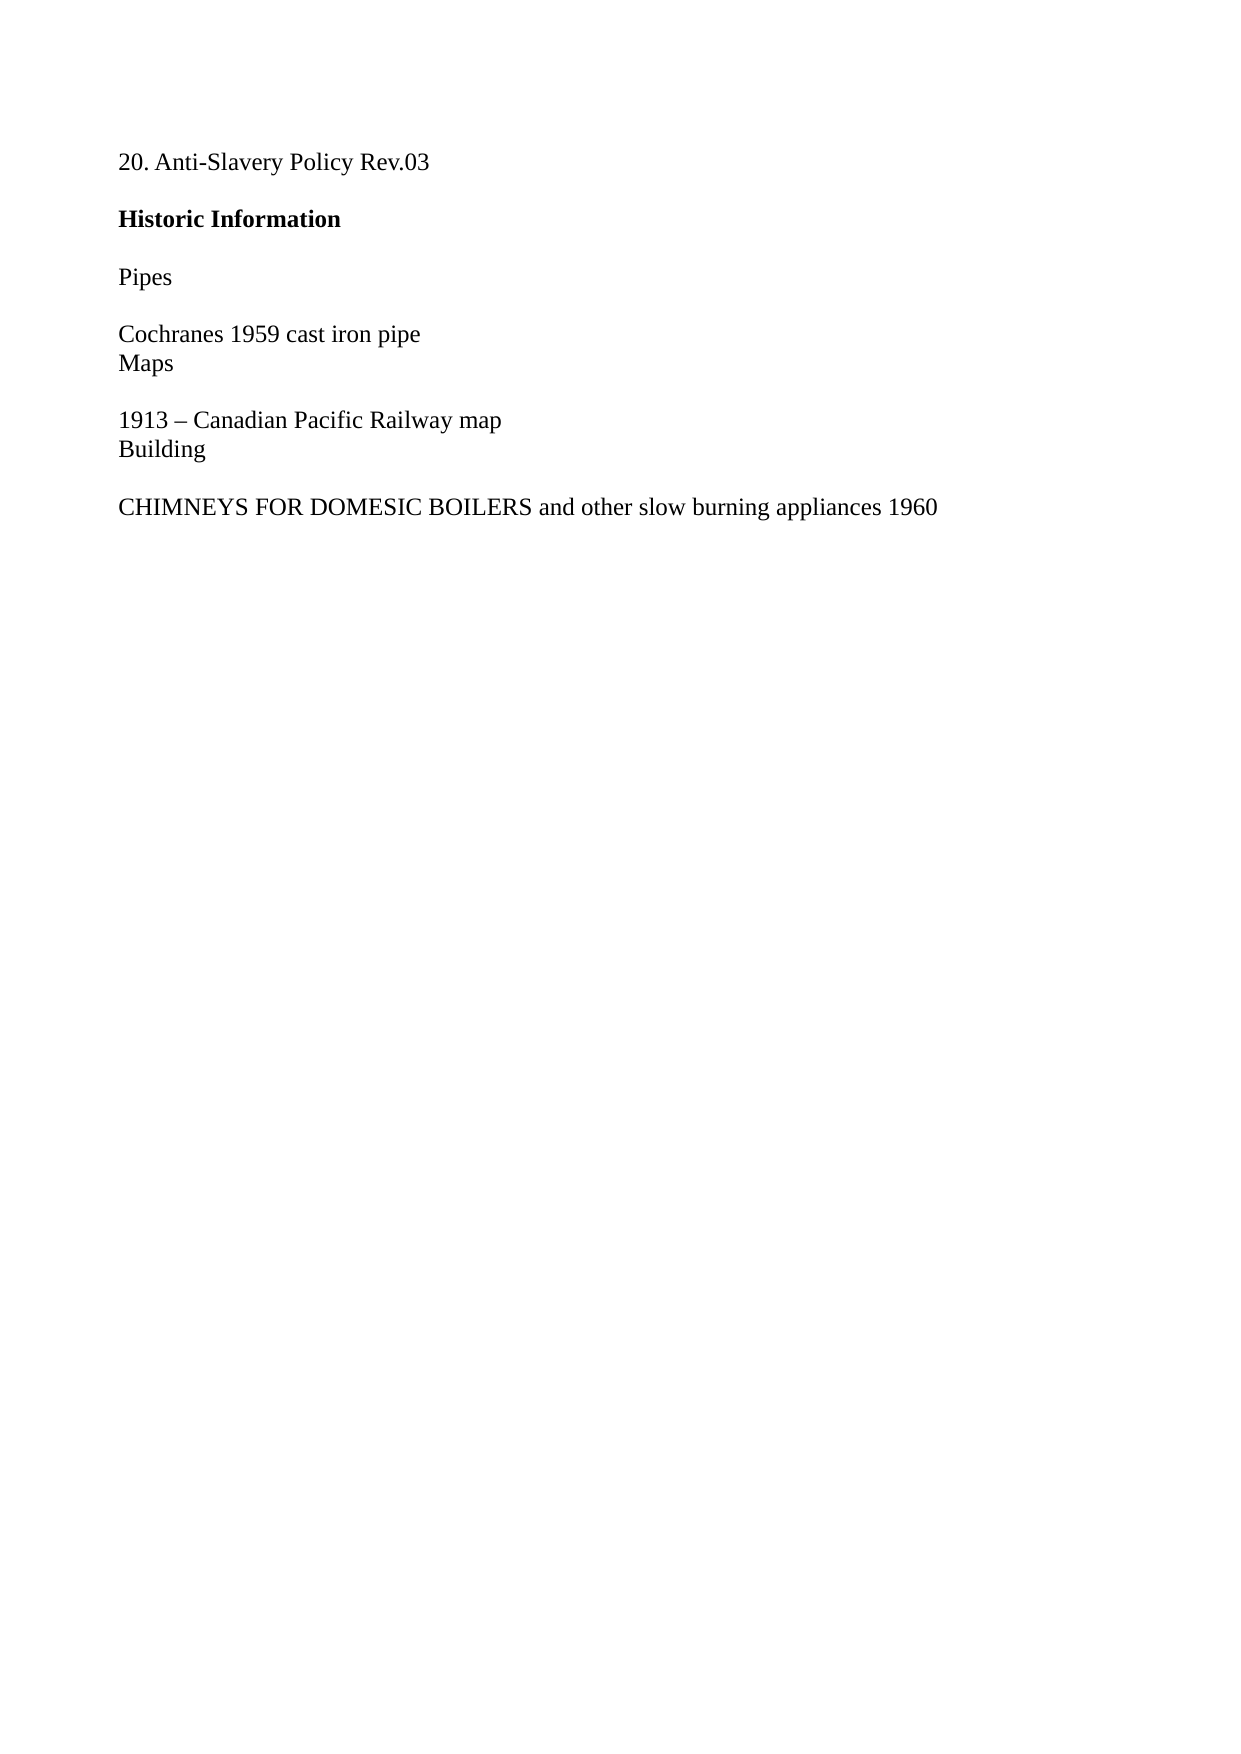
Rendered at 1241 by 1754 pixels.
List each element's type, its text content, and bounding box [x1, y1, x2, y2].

text Pipes [118, 262, 1122, 291]
text 1913 – Canadian Pacific Railway map [118, 406, 1122, 434]
text CHIMNEYS FOR DOMESIC BOILERS and other slow burning appliances 1960 [118, 492, 1122, 521]
text Cochranes 1959 cast iron pipe [118, 319, 1122, 348]
text 20. Anti-Slavery Policy Rev.03 [118, 147, 1122, 176]
text Historic Information [118, 204, 1122, 233]
text Building [118, 434, 1122, 463]
text Maps [118, 348, 1122, 377]
